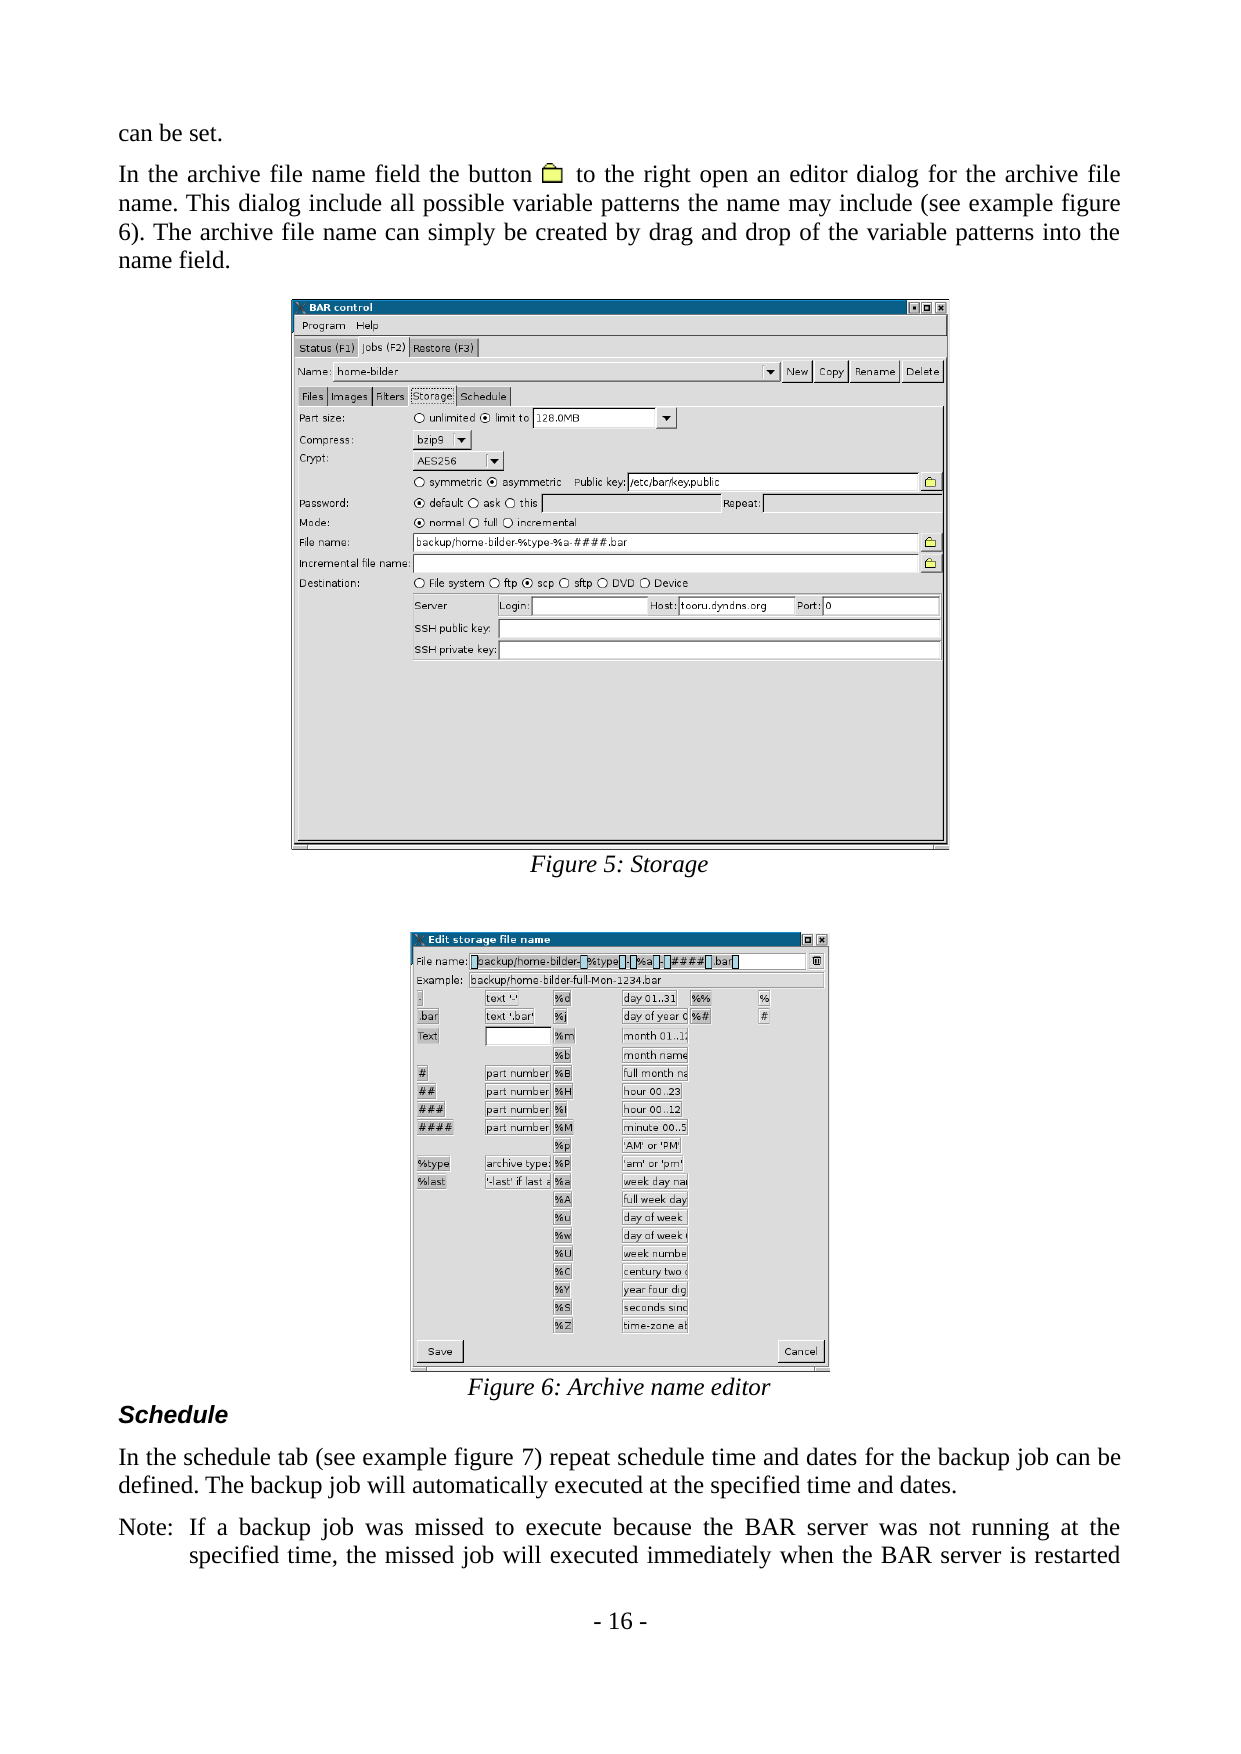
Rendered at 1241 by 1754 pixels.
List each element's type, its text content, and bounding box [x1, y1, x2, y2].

text In the schedule tab (see example figure 7) repeat schedule time and dates for the backup job can be defined. The backup job will automatically executed at the specified time and dates. [118, 1442, 1122, 1499]
text Figure 6: Archive name editor [410, 1372, 830, 1401]
subtitle [410, 919, 830, 932]
text Note: If a backup job was missed to execute because the BAR server was not running at the specified time, the missed job will executed immediately when the BAR server is restarted [118, 1512, 1122, 1569]
text Figure 5: Storage [291, 850, 949, 878]
text can be set. [118, 118, 1122, 147]
text In the archive file name field the button to the right open an editor dialog for the archive file name. This dialog include all possible variable patterns the name may include (see example figure 6). The archive file name can simply be created by drag and drop of the variable patterns into the name field. [118, 159, 1122, 274]
subtitle Schedule [118, 944, 1122, 1429]
picture [291, 299, 950, 850]
picture [410, 932, 830, 1372]
picture [542, 163, 568, 183]
